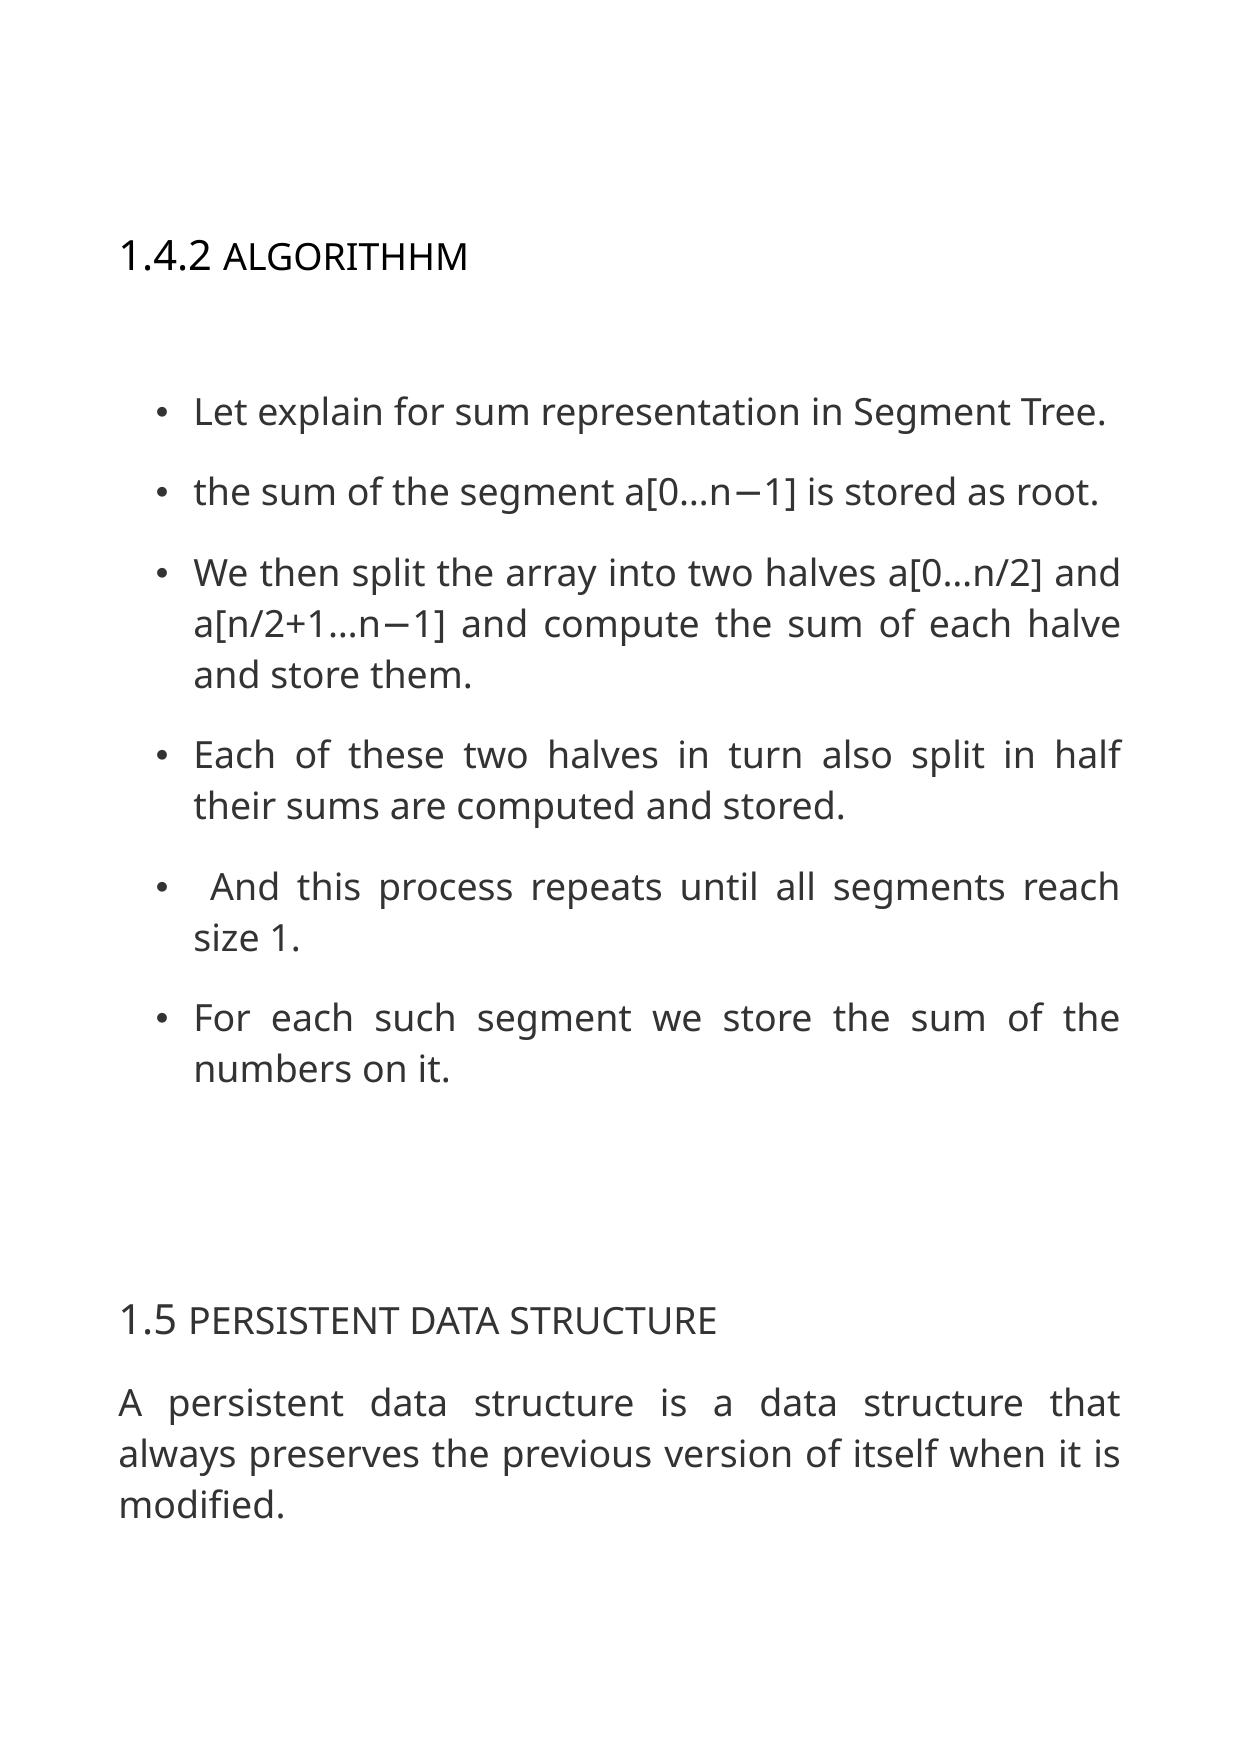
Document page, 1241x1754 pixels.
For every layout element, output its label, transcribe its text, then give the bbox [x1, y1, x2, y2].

list We then split the array into two halves a[0…n/2] and a[n/2+1…n−1] and compute the sum of each halve and store them. [156, 546, 1122, 699]
text 1.4.2 ALGORITHHM [118, 226, 1122, 283]
list And this process repeats until all segments reach size 1. [156, 860, 1122, 962]
text 1.5 PERSISTENT DATA STRUCTURE [118, 1290, 1122, 1347]
list the sum of the segment a[0…n−1] is stored as root. [156, 465, 1122, 516]
list For each such segment we store the sum of the numbers on it. [156, 992, 1122, 1094]
list Let explain for sum representation in Segment Tree. [156, 385, 1122, 436]
text A persistent data structure is a data structure that always preserves the previous version of itself when it is modified. [118, 1376, 1122, 1529]
list Each of these two halves in turn also split in half their sums are computed and stored. [156, 728, 1122, 831]
